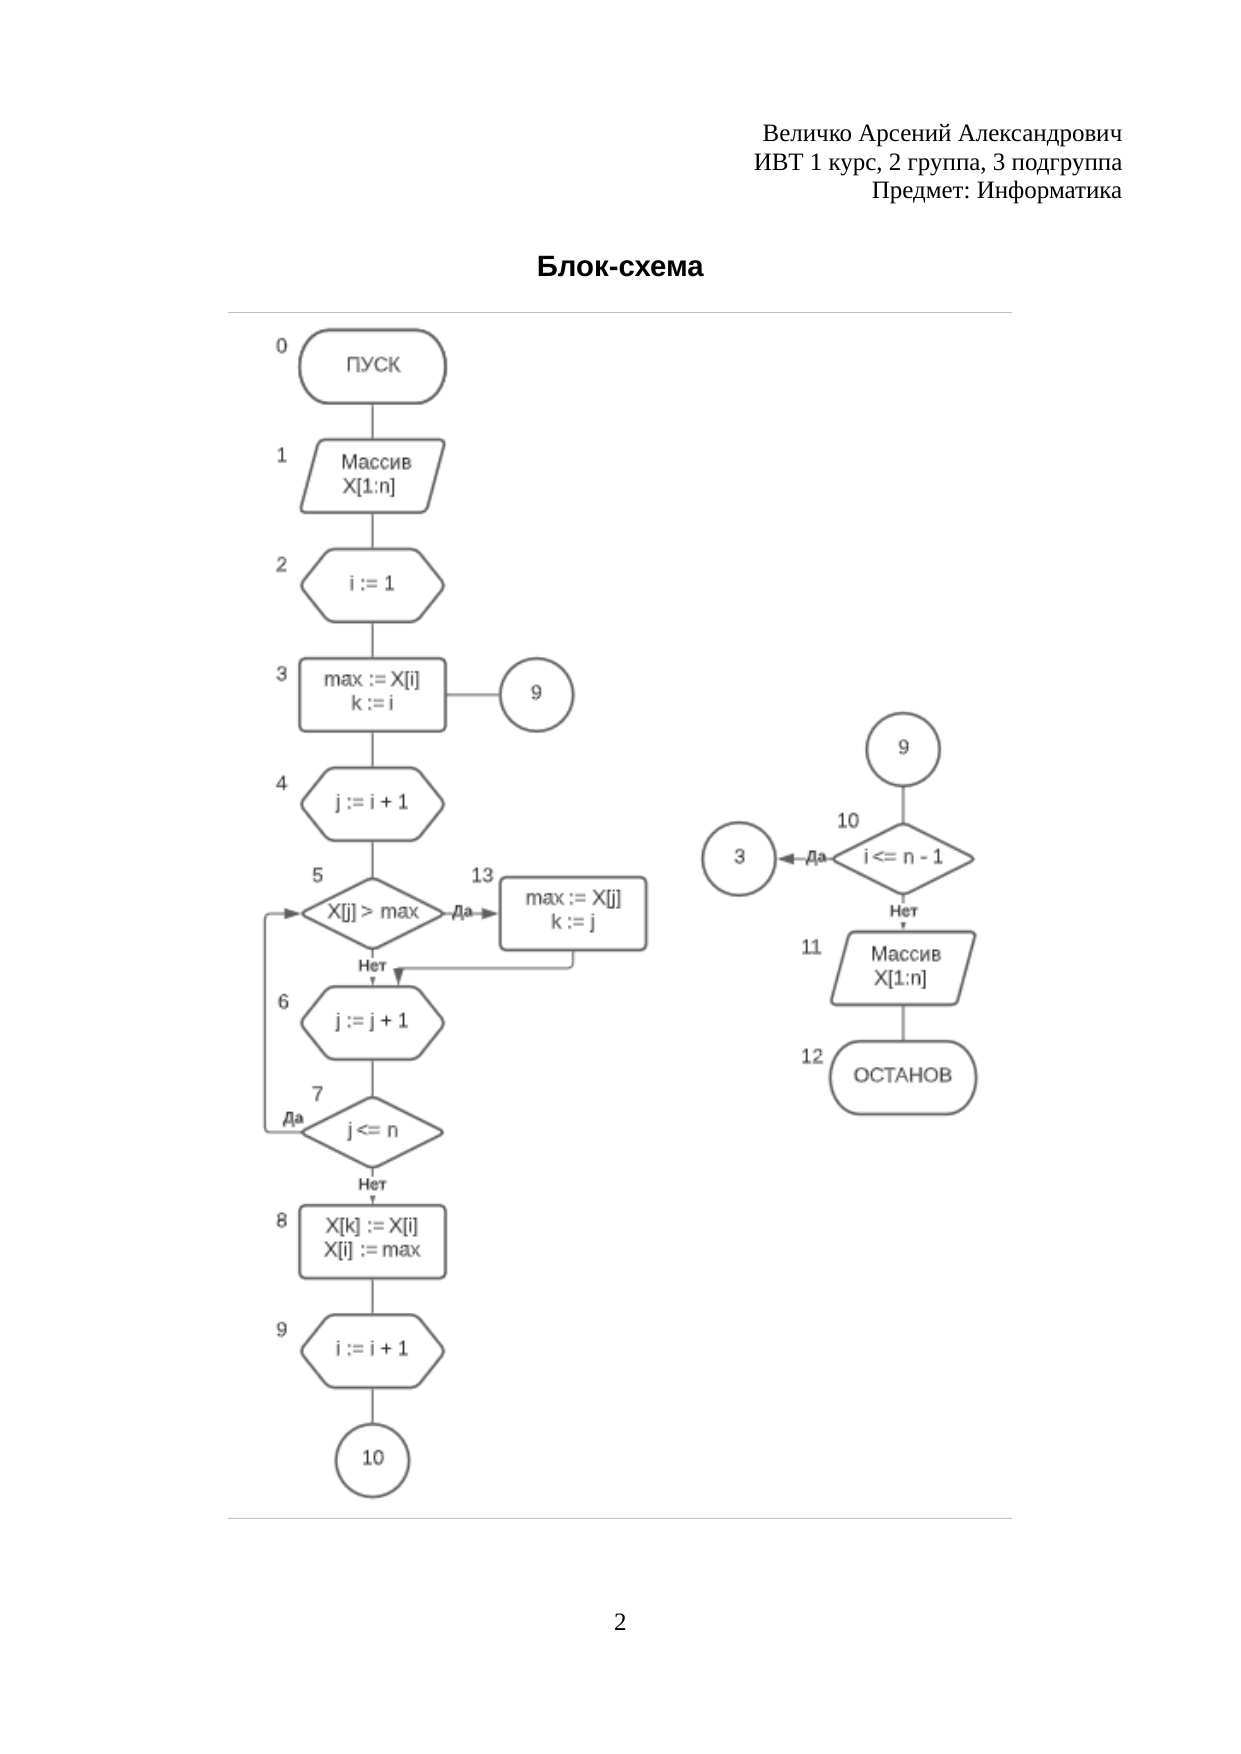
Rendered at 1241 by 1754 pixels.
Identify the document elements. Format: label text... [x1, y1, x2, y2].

subtitle Блок-схема [118, 248, 1122, 282]
picture [227, 294, 1013, 1534]
